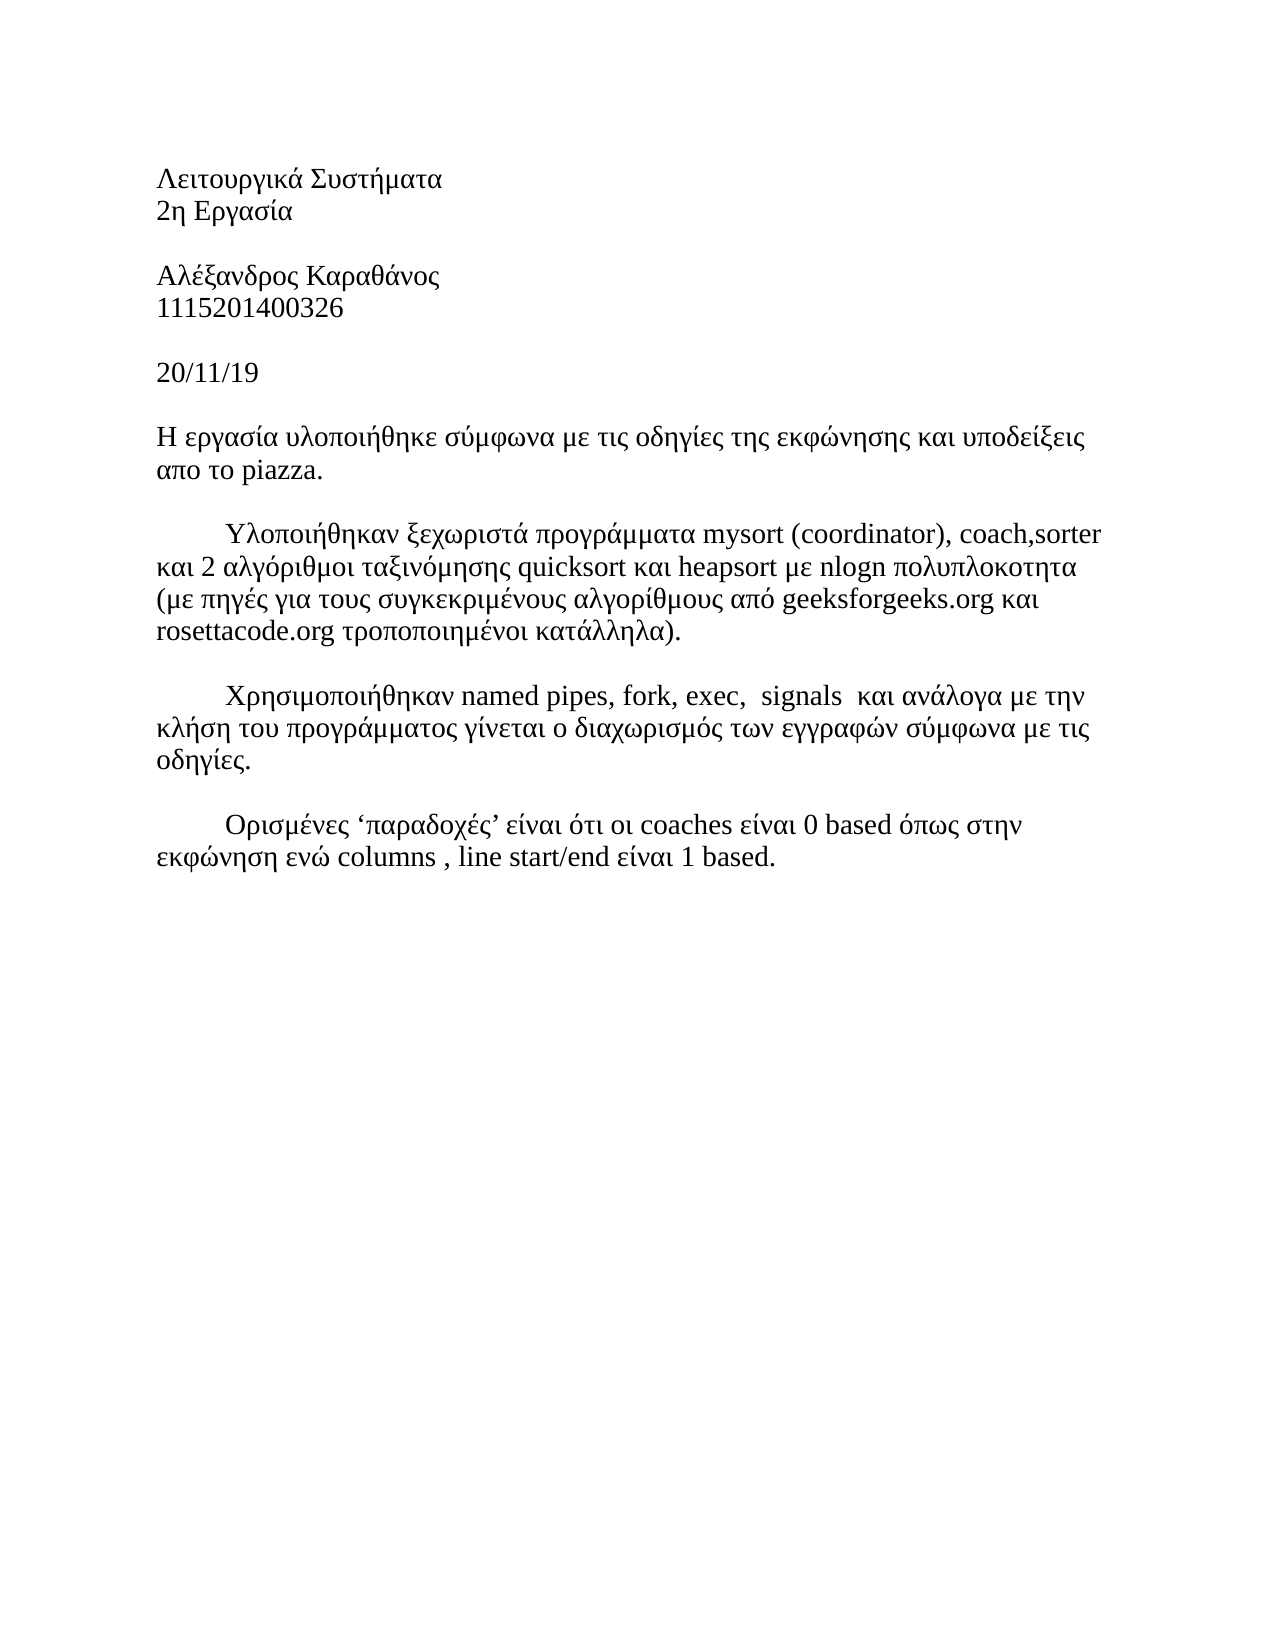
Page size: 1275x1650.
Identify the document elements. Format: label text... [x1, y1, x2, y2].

text Υλοποιήθηκαν ξεχωριστά προγράμματα mysort (coordinator), coach,sorter και 2 αλγόριθμοι ταξινόμησης quicksort και heapsort με nlogn πολυπλοκοτητα (με πηγές για τους συγκεκριμένους αλγορίθμους από geeksforgeeks.org και rosettacode.org τροποποιημένοι κατάλληλα). [150, 518, 1125, 647]
text Αλέξανδρος Καραθάνος [150, 259, 1125, 292]
text Ορισμένες ‘παραδοχές’ είναι ότι οι coaches είναι 0 based όπως στην εκφώνηση ενώ columns , line start/end είναι 1 based. [150, 808, 1125, 879]
text Λειτουργικά Συστήματα [150, 156, 1125, 195]
text 2η Εργασία [150, 195, 1125, 227]
text Χρησιμοποιήθηκαν named pipes, fork, exec, signals και ανάλογα με την κλήση του προγράμματος γίνεται ο διαχωρισμός των εγγραφών σύμφωνα με τις οδηγίες. [150, 679, 1125, 776]
text Η εργασία υλοποιήθηκε σύμφωνα με τις οδηγίες της εκφώνησης και υποδείξεις απο το piazza. [150, 421, 1125, 485]
text 20/11/19 [150, 356, 1125, 388]
text 1115201400326 [150, 292, 1125, 324]
